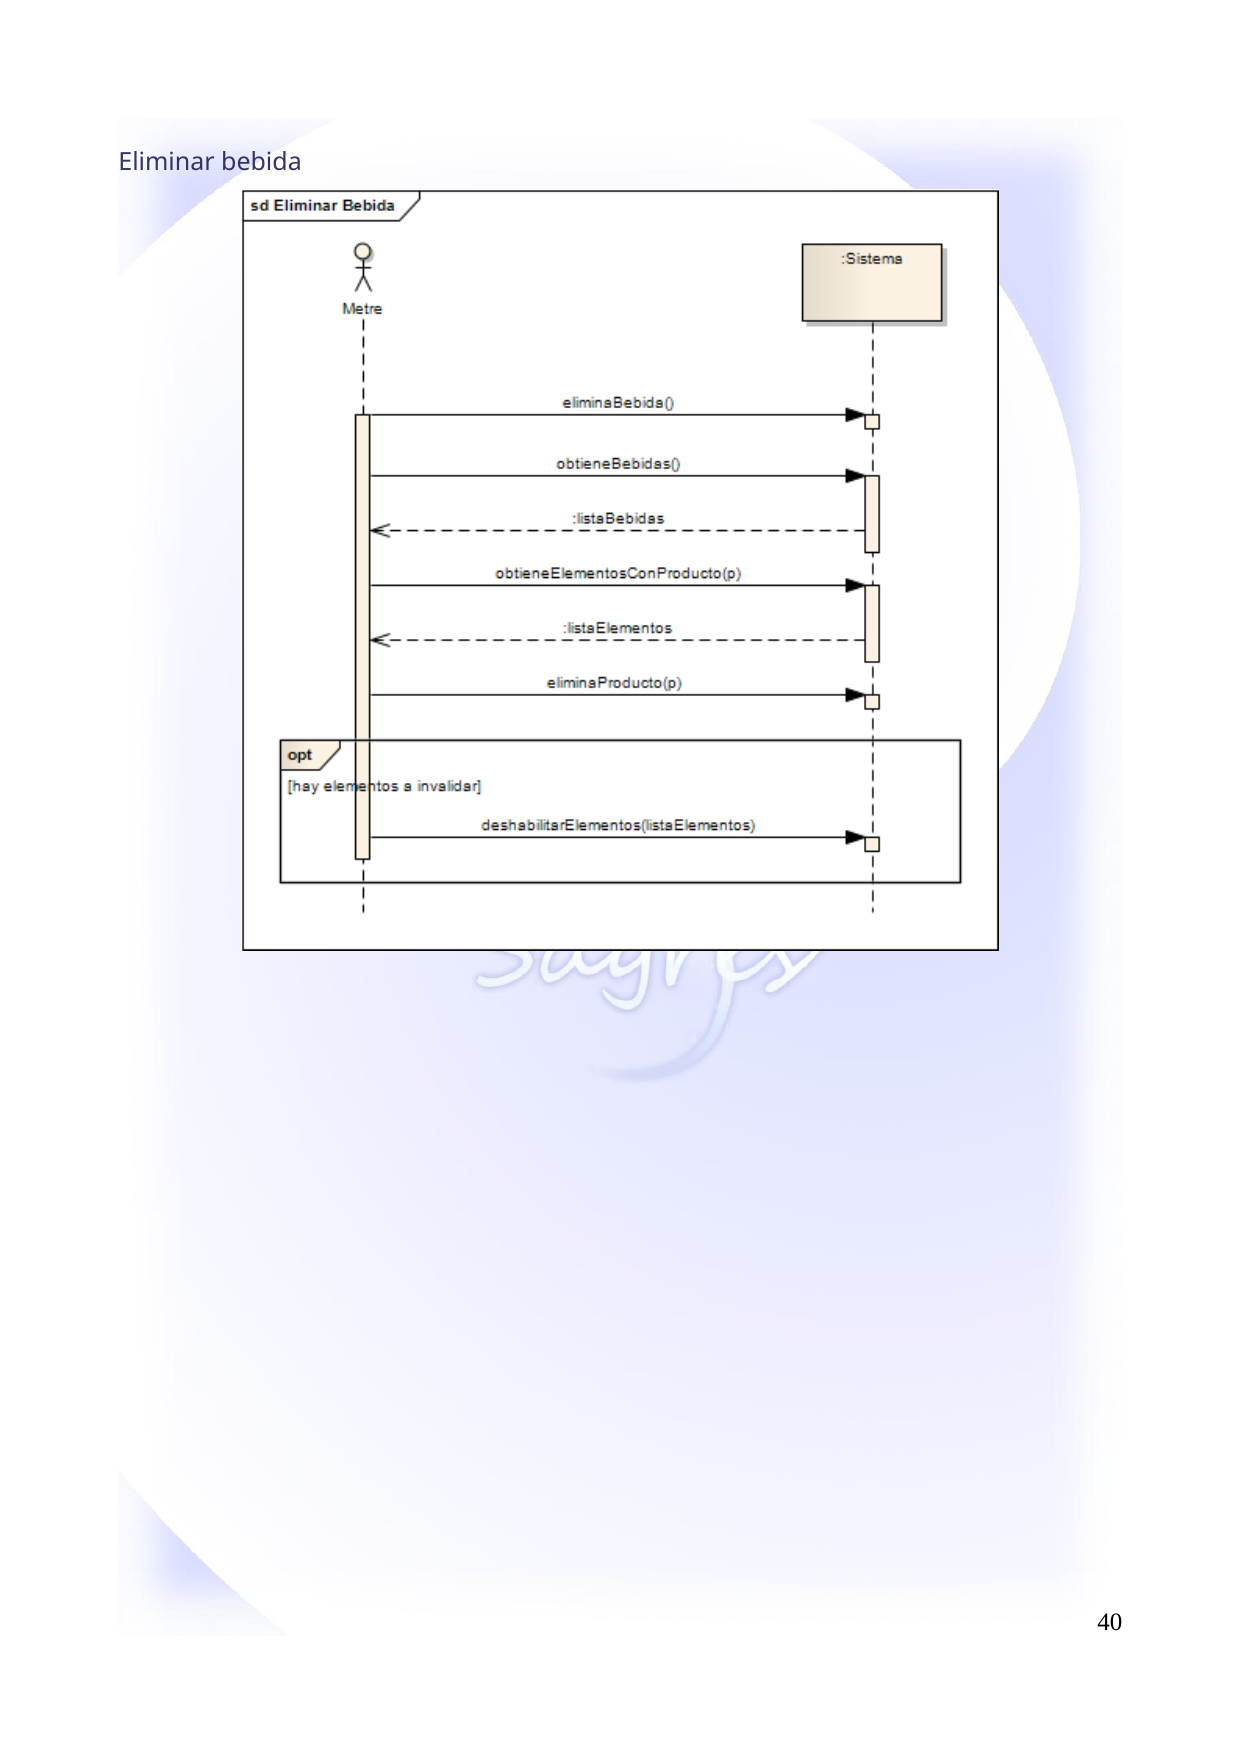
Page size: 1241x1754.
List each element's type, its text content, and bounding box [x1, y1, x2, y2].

picture [118, 118, 1122, 143]
subtitle Eliminar bebida [118, 143, 1122, 177]
picture [118, 177, 1122, 1636]
